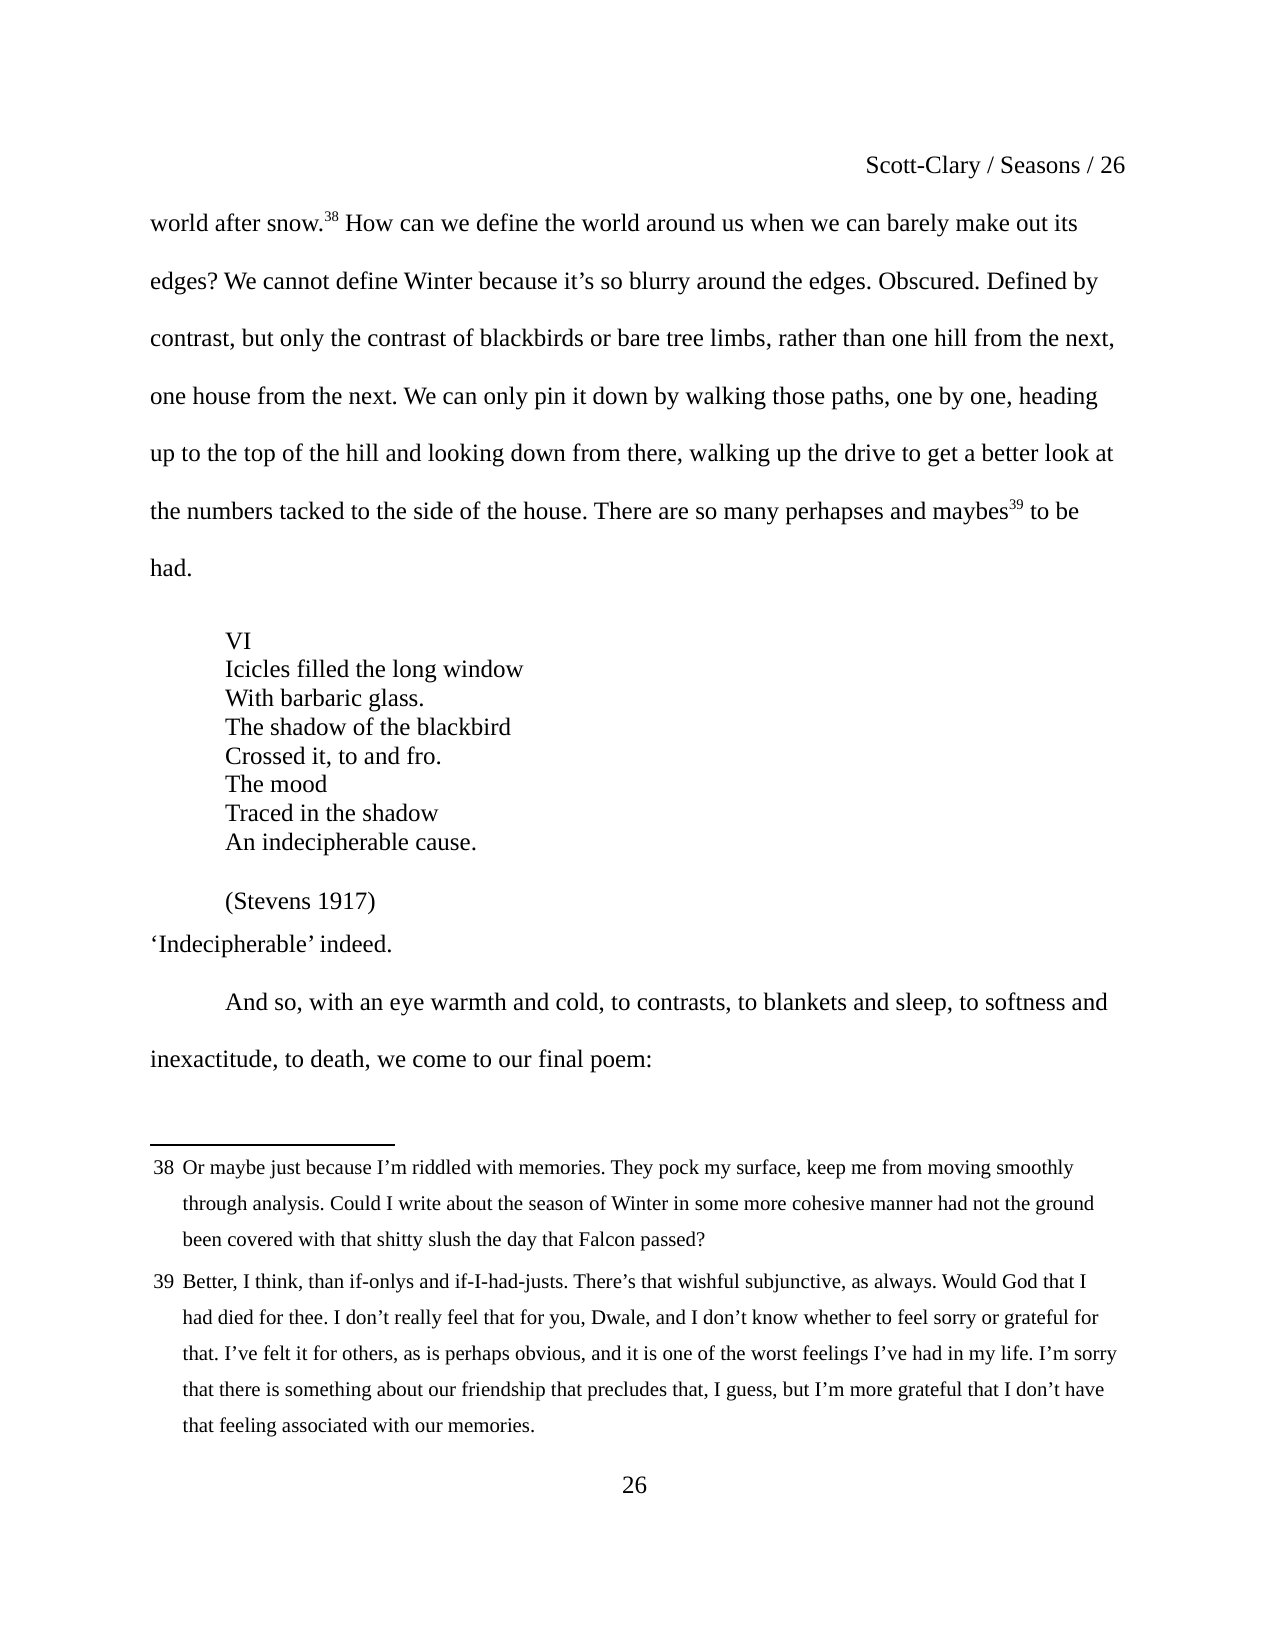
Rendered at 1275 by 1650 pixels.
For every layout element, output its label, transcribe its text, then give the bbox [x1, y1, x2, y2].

text VI Icicles filled the long window With barbaric glass. The shadow of the blackbird Crossed it, to and fro. The mood Traced in the shadow An indecipherable cause. [225, 626, 1125, 856]
text Better, I think, than if-onlys and if-I-had-justs. There’s that wishful subjunctive, as always. Would God that I had died for thee. I don’t really feel that for you, Dwale, and I don’t know whether to feel sorry or grateful for that. I’ve felt it for others, as is perhaps obvious, and it is one of the worst feelings I’ve had in my life. I’m sorry that there is something about our friendship that precludes that, I guess, but I’m more grateful that I don’t have that feeling associated with our memories. [150, 1266, 1125, 1440]
text And so, with an eye warmth and cold, to contrasts, to blankets and sleep, to softness and inexactitude, to death, we come to our final poem: [150, 987, 1125, 1073]
text (Stevens 1917) [225, 886, 1125, 914]
text ‘Indecipherable’ indeed. [150, 929, 1125, 958]
text world after snow. How can we define the world around us when we can barely make out its edges? We cannot define Winter because it’s so blurry around the edges. Obscured. Defined by contrast, but only the contrast of blackbirds or bare tree limbs, rather than one hill from the next, one house from the next. We can only pin it down by walking those paths, one by one, heading up to the top of the hill and looking down from there, walking up the drive to get a better look at the numbers tacked to the side of the house. There are so many perhapses and maybes to be had. [150, 208, 1125, 582]
text Or maybe just because I’m riddled with memories. They pock my surface, keep me from moving smoothly through analysis. Could I write about the season of Winter in some more cohesive manner had not the ground been covered with that shitty slush the day that Falcon passed? [150, 1152, 1125, 1254]
